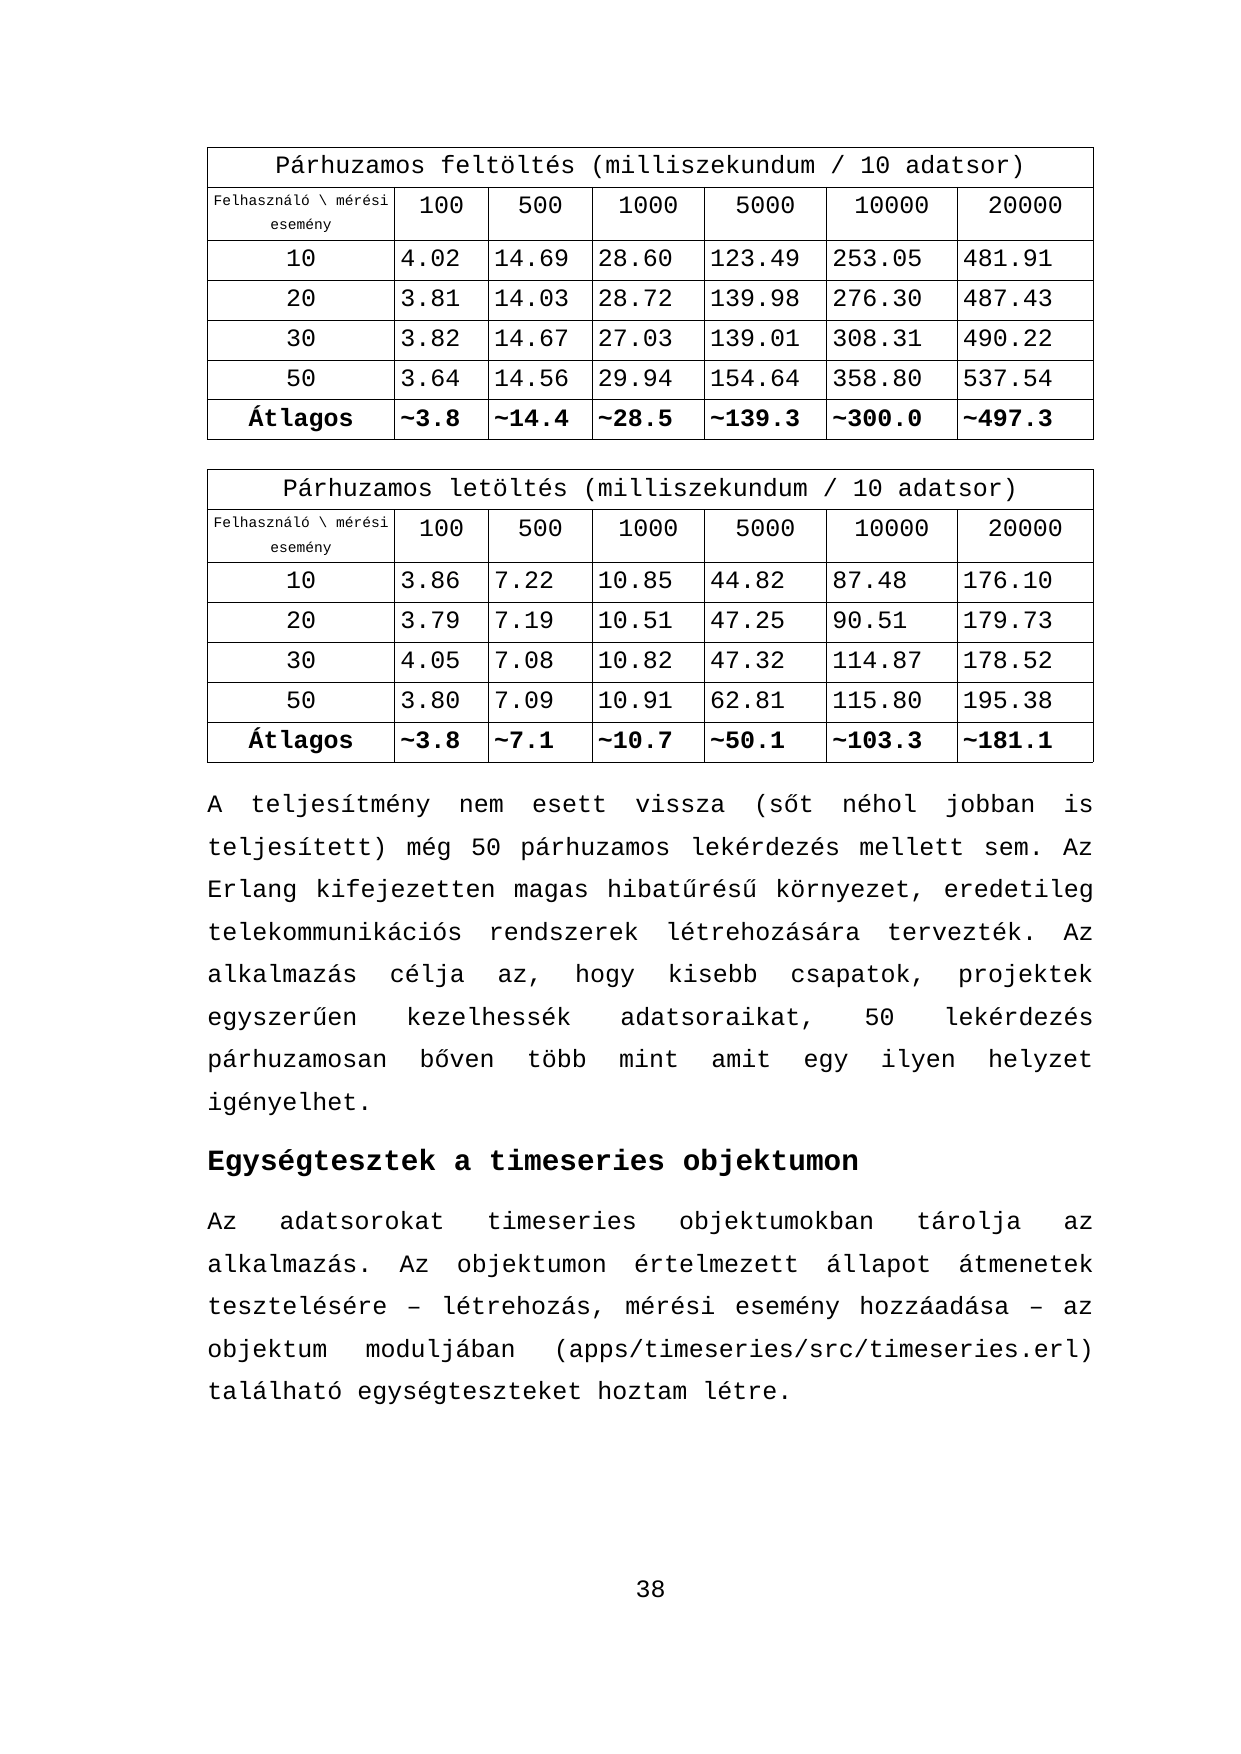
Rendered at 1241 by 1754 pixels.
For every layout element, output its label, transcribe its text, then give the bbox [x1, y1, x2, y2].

table_cell 87.48 [827, 563, 957, 602]
table_cell 5000 [705, 510, 826, 562]
table_cell 10000 [827, 510, 957, 562]
table_cell 1000 [593, 510, 704, 562]
table_cell 490.22 [958, 321, 1093, 359]
text Az adatsorokat timeseries objektumokban tárolja az alkalmazás. Az objektumon értelmezett állapot átmenetek tesztelésére – létrehozás, mérési esemény hozzáadása – az objektum moduljában (apps/timeseries/src/timeseries.erl) található egységteszteket hoztam létre. [207, 1209, 1093, 1407]
table_cell ~7.1 [489, 723, 592, 762]
table_cell 1000 [593, 188, 704, 240]
table_cell Átlagos [208, 723, 394, 762]
table_cell 29.94 [593, 361, 704, 399]
table_cell 176.10 [958, 563, 1093, 602]
table_cell 114.87 [827, 643, 957, 682]
table_cell Felhasználó \ mérési esemény [208, 188, 394, 240]
table_cell 537.54 [958, 361, 1093, 399]
table_cell 308.31 [827, 321, 957, 359]
table_cell 7.22 [489, 563, 592, 602]
table_cell ~10.7 [593, 723, 704, 762]
table_cell 20 [208, 281, 394, 319]
table_cell 10.51 [593, 603, 704, 642]
table_cell 10.82 [593, 643, 704, 682]
table_cell 3.64 [395, 361, 488, 399]
table_cell 481.91 [958, 241, 1093, 280]
table_cell ~139.3 [705, 400, 826, 439]
table_cell 115.80 [827, 683, 957, 722]
table_cell ~28.5 [593, 400, 704, 439]
table_cell 90.51 [827, 603, 957, 642]
table_cell 179.73 [958, 603, 1093, 642]
table_cell 20000 [958, 188, 1093, 240]
table_cell ~3.8 [395, 723, 488, 762]
table_cell 500 [489, 188, 592, 240]
table_cell 3.81 [395, 281, 488, 319]
table_cell 358.80 [827, 361, 957, 399]
table_cell 3.79 [395, 603, 488, 642]
table_cell 487.43 [958, 281, 1093, 319]
table_cell ~497.3 [958, 400, 1093, 439]
table_cell 47.25 [705, 603, 826, 642]
table_cell 10.85 [593, 563, 704, 602]
table_cell 14.67 [489, 321, 592, 359]
table_cell Átlagos [208, 400, 394, 439]
table_cell 139.98 [705, 281, 826, 319]
text A teljesítmény nem esett vissza (sőt néhol jobban is teljesített) még 50 párhuzamos lekérdezés mellett sem. Az Erlang kifejezetten magas hibatűrésű környezet, eredetileg telekommunikációs rendszerek létrehozására tervezték. Az alkalmazás célja az, hogy kisebb csapatok, projektek egyszerűen kezelhessék adatsoraikat, 50 lekérdezés párhuzamosan bőven több mint amit egy ilyen helyzet igényelhet. [207, 792, 1093, 1118]
table_cell 62.81 [705, 683, 826, 722]
table_cell ~300.0 [827, 400, 957, 439]
table_cell 30 [208, 321, 394, 359]
table_cell 123.49 [705, 241, 826, 280]
table_cell 4.02 [395, 241, 488, 280]
table_cell 4.05 [395, 643, 488, 682]
table_cell 10 [208, 563, 394, 602]
table_cell 100 [395, 188, 488, 240]
table_cell 154.64 [705, 361, 826, 399]
table_cell 28.60 [593, 241, 704, 280]
table_cell 28.72 [593, 281, 704, 319]
table_cell 7.08 [489, 643, 592, 682]
table_cell 253.05 [827, 241, 957, 280]
table_cell 3.82 [395, 321, 488, 359]
table_cell 10.91 [593, 683, 704, 722]
table_cell 139.01 [705, 321, 826, 359]
table_cell Felhasználó \ mérési esemény [208, 510, 394, 562]
table_cell ~50.1 [705, 723, 826, 762]
subtitle Egységtesztek a timeseries objektumon [207, 1146, 1093, 1180]
table_header Párhuzamos feltöltés (milliszekundum / 10 adatsor) [208, 148, 1093, 187]
table_cell 195.38 [958, 683, 1093, 722]
table_cell 178.52 [958, 643, 1093, 682]
table_header Párhuzamos letöltés (milliszekundum / 10 adatsor) [208, 470, 1093, 509]
table_cell 20000 [958, 510, 1093, 562]
table_cell ~103.3 [827, 723, 957, 762]
table_cell 50 [208, 361, 394, 399]
table_cell 47.32 [705, 643, 826, 682]
table_cell 500 [489, 510, 592, 562]
table_cell 44.82 [705, 563, 826, 602]
table_cell 3.80 [395, 683, 488, 722]
table_cell ~181.1 [958, 723, 1093, 762]
table_cell 50 [208, 683, 394, 722]
table_cell 14.69 [489, 241, 592, 280]
table_cell 7.19 [489, 603, 592, 642]
table_cell 20 [208, 603, 394, 642]
table_cell 10000 [827, 188, 957, 240]
table_cell 7.09 [489, 683, 592, 722]
table_cell ~3.8 [395, 400, 488, 439]
table_cell 30 [208, 643, 394, 682]
table_cell 276.30 [827, 281, 957, 319]
table_cell 100 [395, 510, 488, 562]
table_cell 14.03 [489, 281, 592, 319]
table_cell 3.86 [395, 563, 488, 602]
table_cell 10 [208, 241, 394, 280]
table_cell 5000 [705, 188, 826, 240]
table_cell 14.56 [489, 361, 592, 399]
table_cell 27.03 [593, 321, 704, 359]
table_cell ~14.4 [489, 400, 592, 439]
